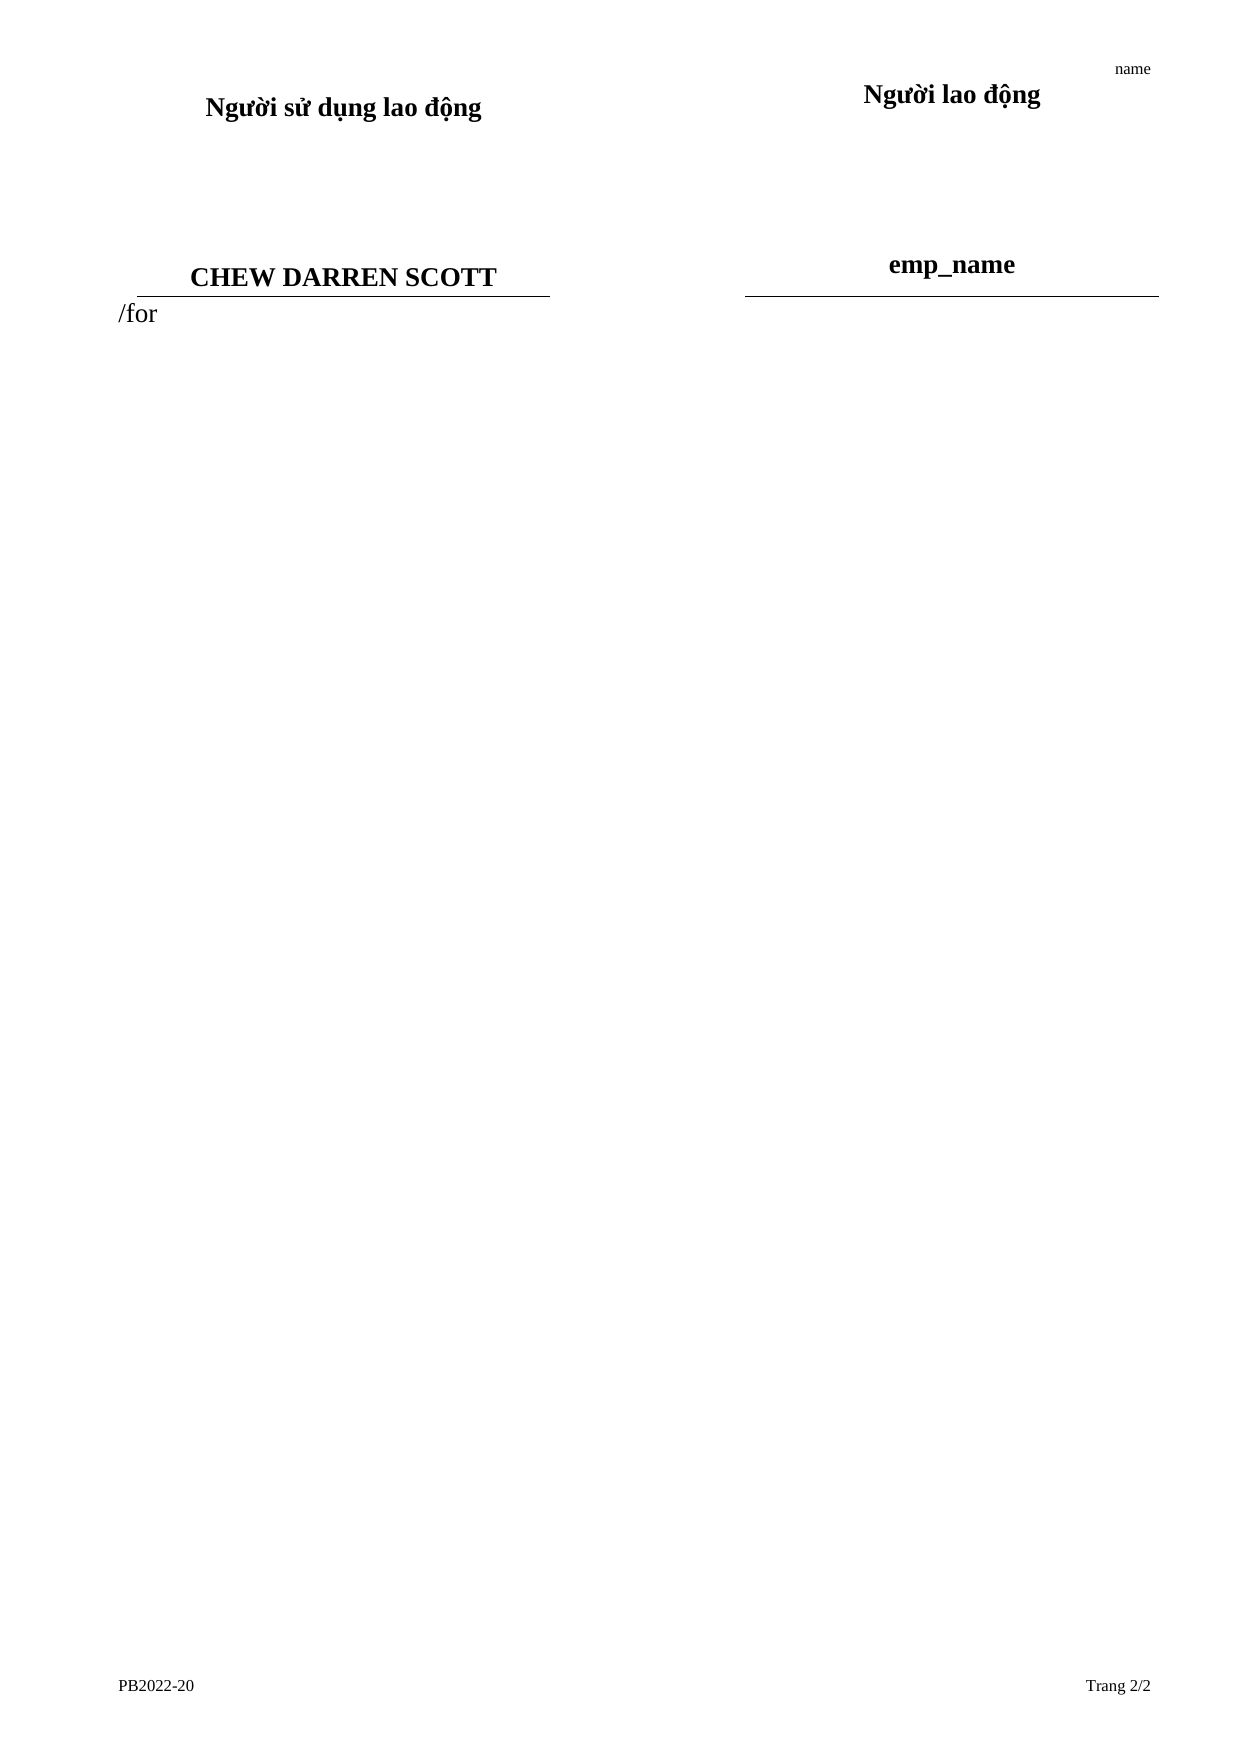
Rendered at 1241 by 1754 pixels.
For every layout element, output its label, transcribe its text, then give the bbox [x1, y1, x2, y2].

text /for [118, 297, 1152, 328]
table_header Người lao động emp_name [745, 78, 1159, 296]
table_header Người sử dụng lao động CHEW DARREN SCOTT [137, 78, 550, 296]
table_header [550, 78, 745, 296]
